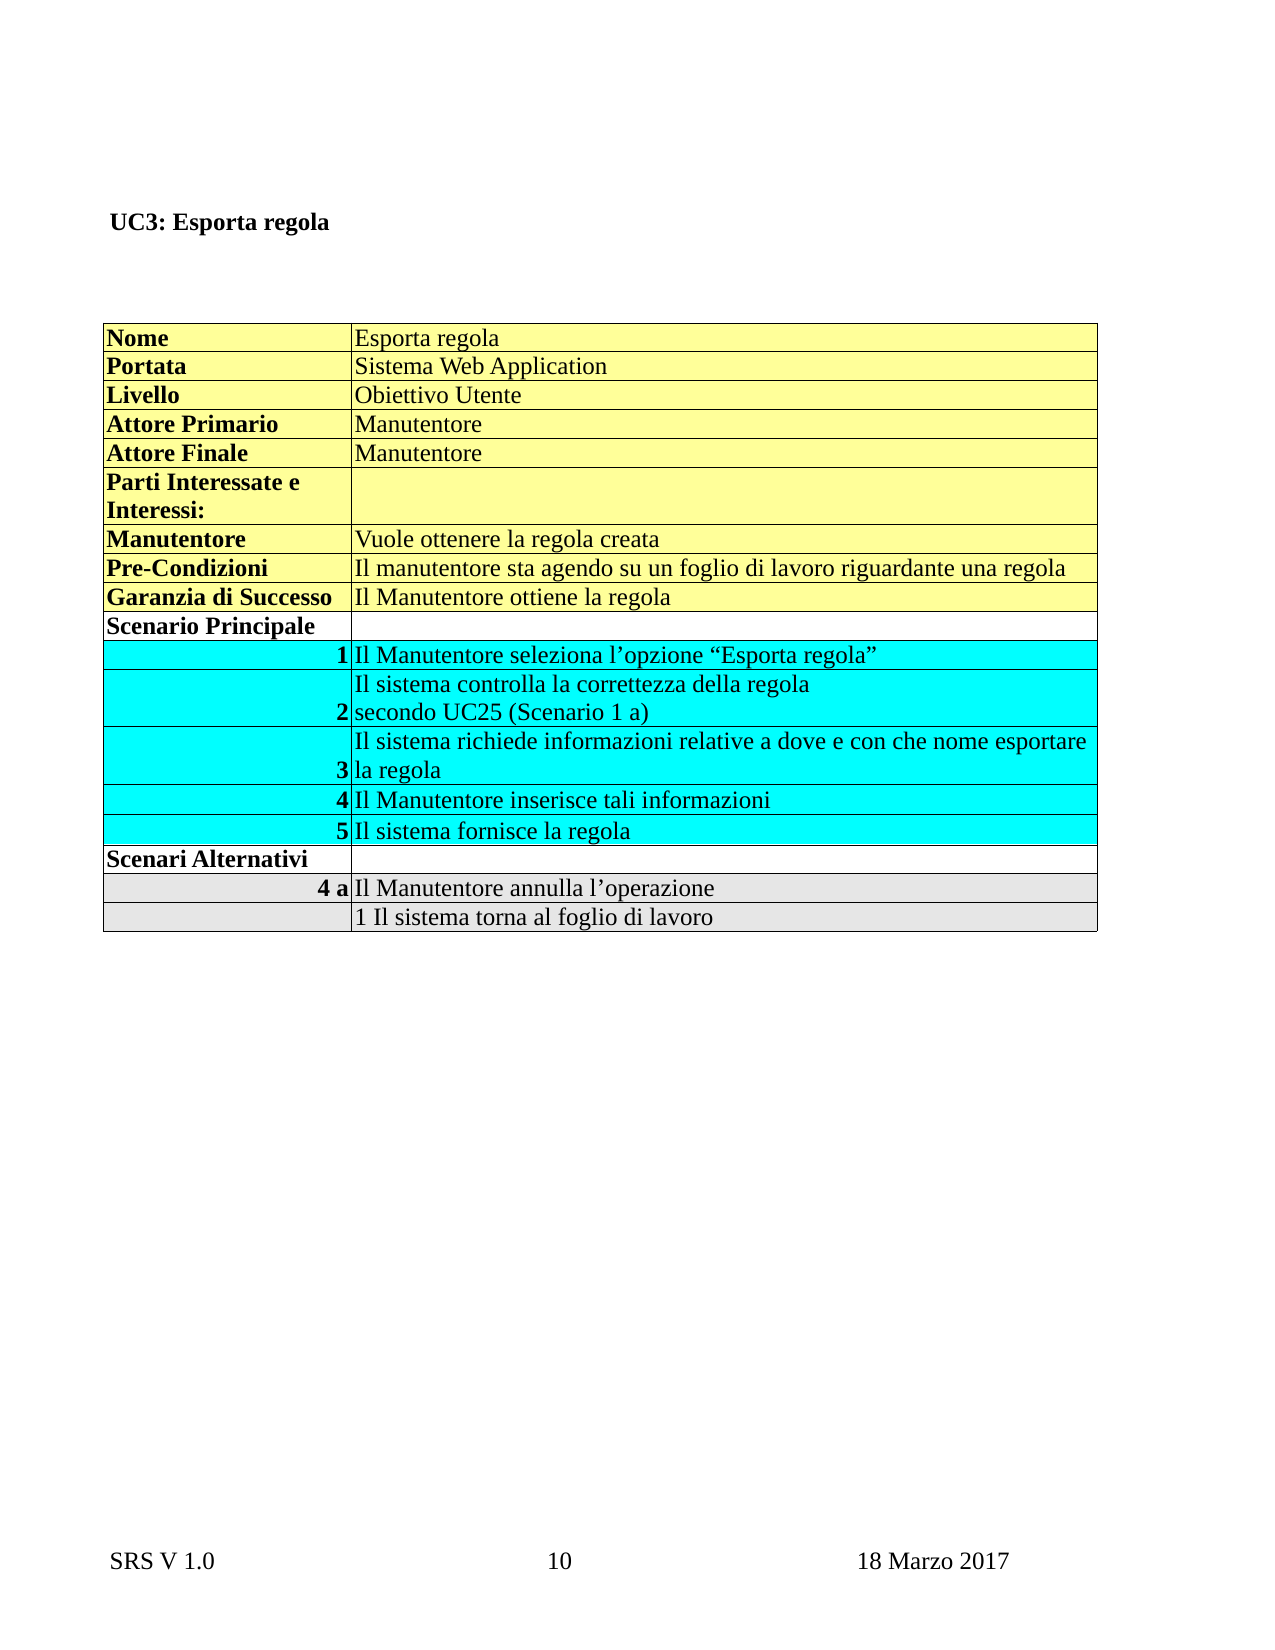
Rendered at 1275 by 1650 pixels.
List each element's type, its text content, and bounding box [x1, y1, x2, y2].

table_cell [352, 612, 1097, 640]
table_cell Manutentore [104, 525, 351, 553]
table_header Esporta regola [352, 324, 1097, 351]
table_cell Portata [104, 352, 351, 380]
table_cell Il Manutentore seleziona l’opzione “Esporta regola” [352, 641, 1097, 669]
table_cell [104, 903, 351, 931]
table_cell Il sistema controlla la correttezza della regola secondo UC25 (Scenario 1 a) [352, 670, 1097, 726]
table_cell Il sistema richiede informazioni relative a dove e con che nome esportare la regola [352, 727, 1097, 784]
table_cell Il Manutentore ottiene la regola [352, 583, 1097, 611]
table_cell Il manutentore sta agendo su un foglio di lavoro riguardante una regola [352, 554, 1097, 582]
table_cell Il sistema fornisce la regola [352, 815, 1097, 844]
table_cell Il Manutentore annulla l’operazione [352, 874, 1097, 902]
table_cell Il Manutentore inserisce tali informazioni [352, 785, 1097, 814]
table_cell 1 [104, 641, 351, 669]
table_cell 4 [104, 785, 351, 814]
table_cell Garanzia di Successo [104, 583, 351, 611]
table_cell Pre-Condizioni [104, 554, 351, 582]
table_cell 3 [104, 727, 351, 784]
table_cell 2 [104, 670, 351, 726]
table_cell Vuole ottenere la regola creata [352, 525, 1097, 553]
table_cell [352, 468, 1097, 524]
table_header Nome [104, 324, 351, 351]
table_cell Attore Finale [104, 439, 351, 467]
table_cell Sistema Web Application [352, 352, 1097, 380]
table_cell Scenari Alternativi [104, 846, 351, 873]
table_cell Parti Interessate e Interessi: [104, 468, 351, 524]
table_cell Livello [104, 381, 351, 409]
table_cell Attore Primario [104, 410, 351, 438]
table_cell Manutentore [352, 410, 1097, 438]
table_cell Scenario Principale [104, 612, 351, 640]
table_cell 5 [104, 815, 351, 844]
table_cell Manutentore [352, 439, 1097, 467]
table_cell 4 a [104, 874, 351, 902]
table_cell Obiettivo Utente [352, 381, 1097, 409]
text UC3: Esporta regola [109, 207, 1162, 236]
table_cell [352, 846, 1097, 873]
table_cell 1 Il sistema torna al foglio di lavoro [352, 903, 1097, 931]
